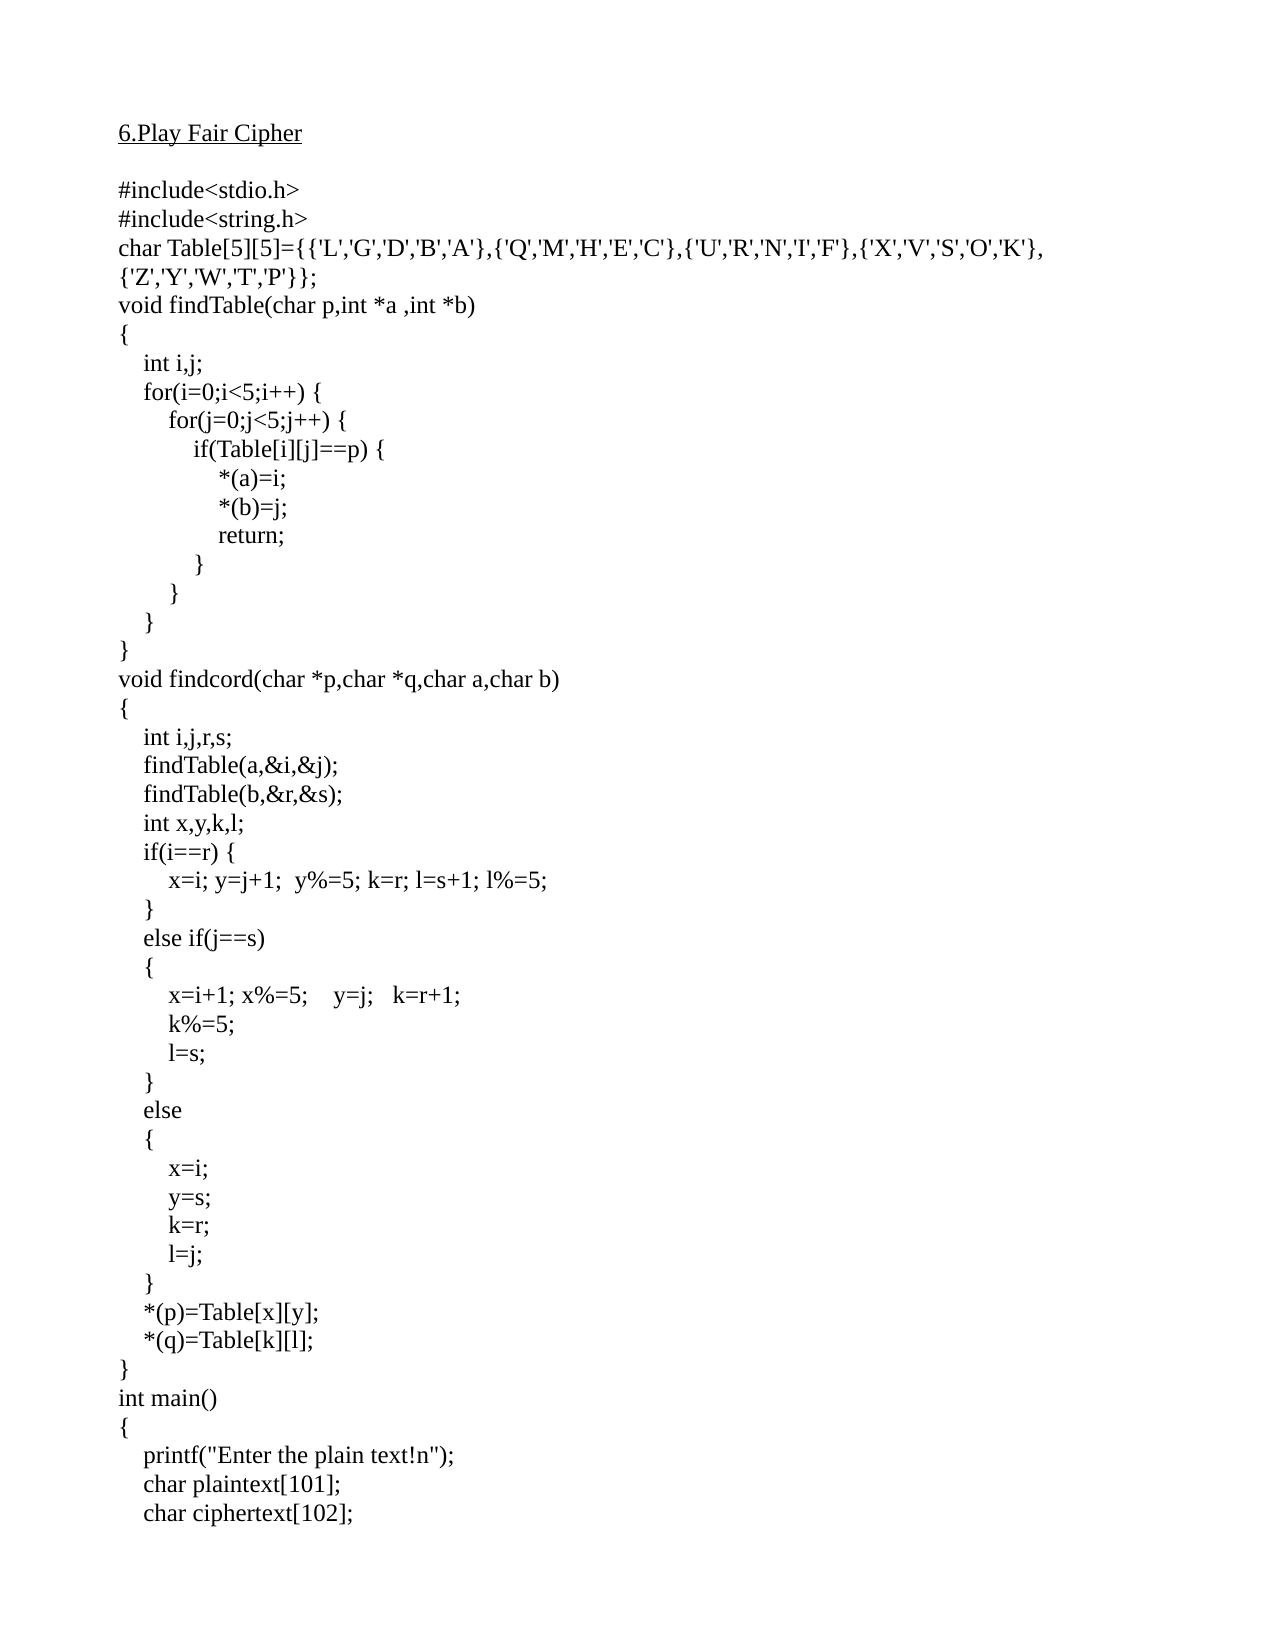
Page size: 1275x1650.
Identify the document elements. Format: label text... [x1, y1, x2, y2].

text for(j=0;j<5;j++) { [118, 406, 1157, 434]
text char plaintext[101]; [118, 1469, 1157, 1498]
text { [118, 1412, 1157, 1441]
text int main() [118, 1383, 1157, 1412]
text void findTable(char p,int *a ,int *b) [118, 291, 1157, 319]
text else [118, 1096, 1157, 1124]
text } [118, 549, 1157, 578]
text findTable(b,&r,&s); [118, 779, 1157, 808]
text findTable(a,&i,&j); [118, 751, 1157, 779]
text int x,y,k,l; [118, 808, 1157, 837]
text *(a)=i; [118, 463, 1157, 492]
text } [118, 1354, 1157, 1383]
text } [118, 1067, 1157, 1096]
text k=r; [118, 1211, 1157, 1239]
text if(Table[i][j]==p) { [118, 434, 1157, 463]
text x=i; [118, 1153, 1157, 1182]
text #include<stdio.h> [118, 176, 1157, 204]
text int i,j; [118, 348, 1157, 377]
text char ciphertext[102]; [118, 1498, 1157, 1527]
text { [118, 319, 1157, 348]
text { [118, 1124, 1157, 1153]
text { [118, 952, 1157, 981]
text 6.Play Fair Cipher [118, 118, 1157, 147]
text *(b)=j; [118, 492, 1157, 521]
text printf("Enter the plain text!n"); [118, 1441, 1157, 1469]
text for(i=0;i<5;i++) { [118, 377, 1157, 406]
text #include<string.h> [118, 204, 1157, 233]
text char Table[5][5]={{'L','G','D','B','A'},{'Q','M','H','E','C'},{'U','R','N','I','F'},{'X','V','S','O','K'},{'Z','Y','W','T','P'}}; [118, 233, 1157, 291]
text x=i+1; x%=5; y=j; k=r+1; [118, 981, 1157, 1009]
text *(p)=Table[x][y]; [118, 1297, 1157, 1326]
text } [118, 636, 1157, 664]
text void findcord(char *p,char *q,char a,char b) [118, 664, 1157, 693]
text x=i; y=j+1; y%=5; k=r; l=s+1; l%=5; [118, 866, 1157, 894]
text else if(j==s) [118, 923, 1157, 952]
text y=s; [118, 1182, 1157, 1211]
text if(i==r) { [118, 837, 1157, 866]
text int i,j,r,s; [118, 722, 1157, 751]
text return; [118, 521, 1157, 549]
text l=s; [118, 1038, 1157, 1067]
text } [118, 1268, 1157, 1297]
text } [118, 607, 1157, 636]
text } [118, 894, 1157, 923]
text *(q)=Table[k][l]; [118, 1326, 1157, 1354]
text } [118, 578, 1157, 607]
text l=j; [118, 1239, 1157, 1268]
text { [118, 693, 1157, 722]
text k%=5; [118, 1009, 1157, 1038]
